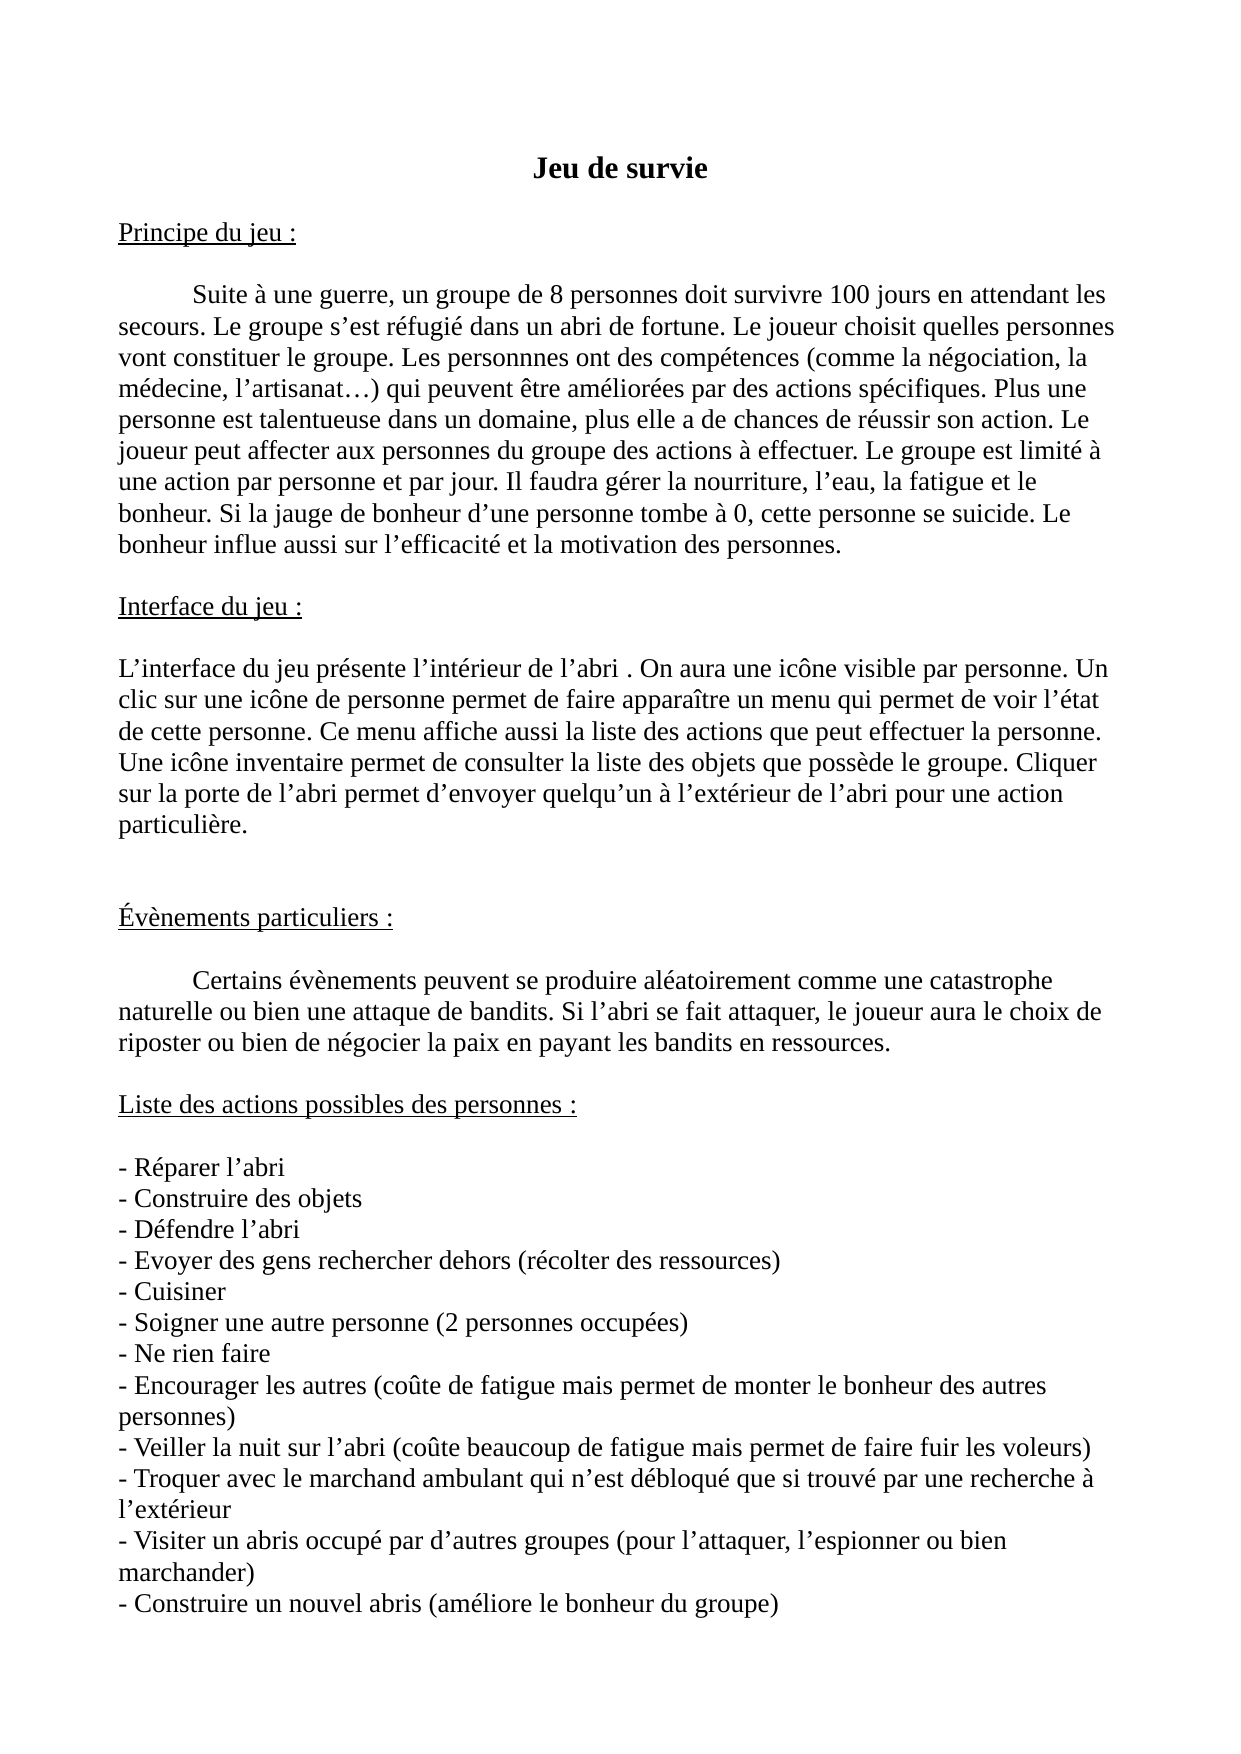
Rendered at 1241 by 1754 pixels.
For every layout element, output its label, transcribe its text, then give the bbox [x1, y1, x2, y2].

text - Encourager les autres (coûte de fatigue mais permet de monter le bonheur des autres personnes) [118, 1369, 1122, 1431]
text Interface du jeu : [118, 590, 1122, 621]
text - Veiller la nuit sur l’abri (coûte beaucoup de fatigue mais permet de faire fuir les voleurs) [118, 1431, 1122, 1462]
text Principe du jeu : [118, 216, 1122, 247]
text - Défendre l’abri [118, 1213, 1122, 1244]
text Jeu de survie [118, 149, 1122, 185]
text Certains évènements peuvent se produire aléatoirement comme une catastrophe naturelle ou bien une attaque de bandits. Si l’abri se fait attaquer, le joueur aura le choix de riposter ou bien de négocier la paix en payant les bandits en ressources. [118, 964, 1122, 1057]
text Liste des actions possibles des personnes : [118, 1088, 1122, 1119]
text - Evoyer des gens rechercher dehors (récolter des ressources) [118, 1244, 1122, 1275]
text - Visiter un abris occupé par d’autres groupes (pour l’attaquer, l’espionner ou bien marchander) [118, 1524, 1122, 1587]
text Évènements particuliers : [118, 902, 1122, 933]
text - Troquer avec le marchand ambulant qui n’est débloqué que si trouvé par une recherche à l’extérieur [118, 1462, 1122, 1524]
text - Ne rien faire [118, 1338, 1122, 1369]
text - Réparer l’abri [118, 1151, 1122, 1182]
text - Construire un nouvel abris (améliore le bonheur du groupe) [118, 1587, 1122, 1618]
text - Construire des objets [118, 1182, 1122, 1213]
text Suite à une guerre, un groupe de 8 personnes doit survivre 100 jours en attendant les secours. Le groupe s’est réfugié dans un abri de fortune. Le joueur choisit quelles personnes vont constituer le groupe. Les personnnes ont des compétences (comme la négociation, la médecine, l’artisanat…) qui peuvent être améliorées par des actions spécifiques. Plus une personne est talentueuse dans un domaine, plus elle a de chances de réussir son action. Le joueur peut affecter aux personnes du groupe des actions à effectuer. Le groupe est limité à une action par personne et par jour. Il faudra gérer la nourriture, l’eau, la fatigue et le bonheur. Si la jauge de bonheur d’une personne tombe à 0, cette personne se suicide. Le bonheur influe aussi sur l’efficacité et la motivation des personnes. [118, 279, 1122, 559]
text L’interface du jeu présente l’intérieur de l’abri . On aura une icône visible par personne. Un clic sur une icône de personne permet de faire apparaître un menu qui permet de voir l’état de cette personne. Ce menu affiche aussi la liste des actions que peut effectuer la personne. Une icône inventaire permet de consulter la liste des objets que possède le groupe. Cliquer sur la porte de l’abri permet d’envoyer quelqu’un à l’extérieur de l’abri pour une action particulière. [118, 652, 1122, 839]
text - Cuisiner [118, 1275, 1122, 1306]
text - Soigner une autre personne (2 personnes occupées) [118, 1306, 1122, 1338]
